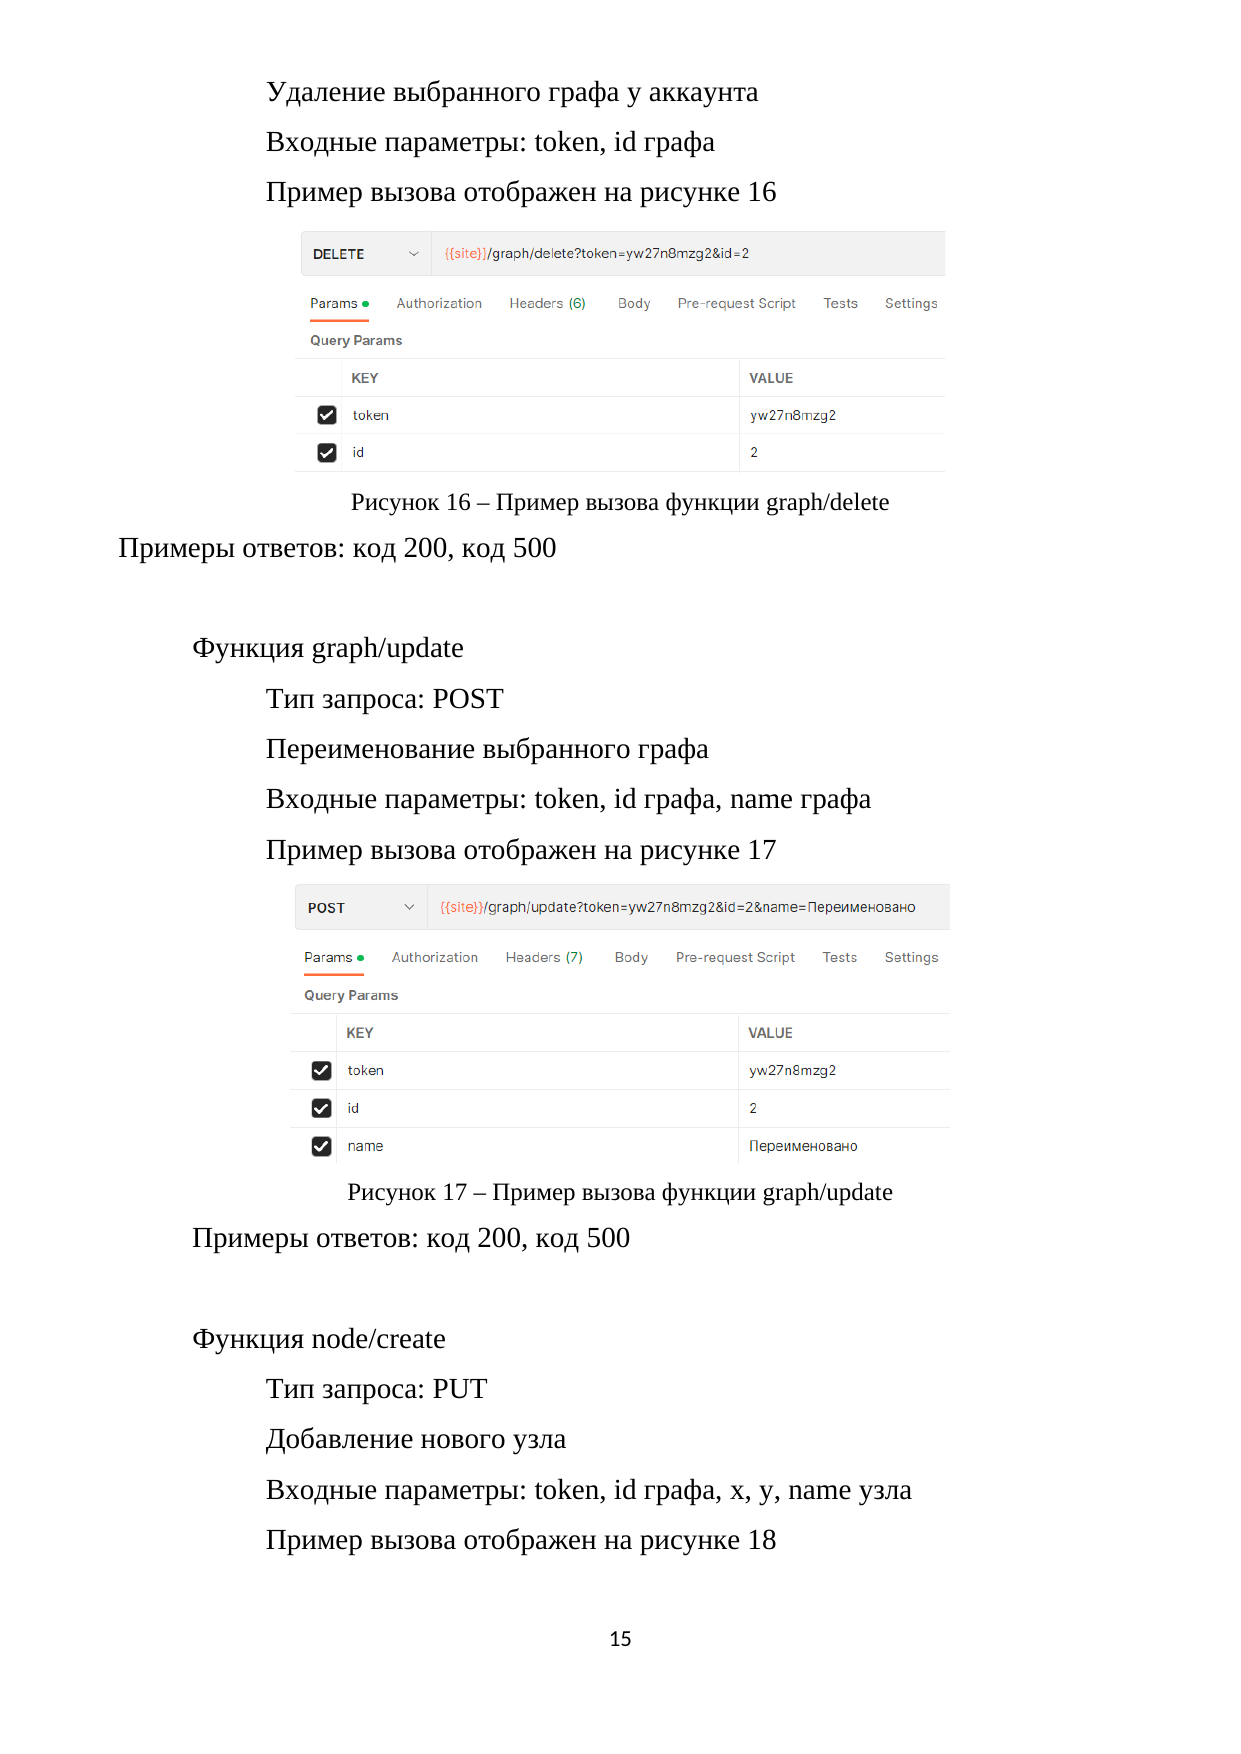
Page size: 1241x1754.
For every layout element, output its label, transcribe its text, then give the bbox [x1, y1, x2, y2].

text Входные параметры: token, id графа [118, 124, 1122, 158]
text Функция graph/update [118, 631, 1122, 664]
text Пример вызова отображен на рисунке 16 [118, 174, 1122, 208]
text Тип запроса: POST [118, 681, 1122, 714]
text Входные параметры: token, id графа, x, y, name узла [118, 1472, 1122, 1506]
text Пример вызова отображен на рисунке 18 [118, 1522, 1122, 1556]
text Рисунок 17 – Пример вызова функции graph/update [118, 1177, 1122, 1206]
text Переименование выбранного графа [118, 731, 1122, 765]
text Примеры ответов: код 200, код 500 [118, 530, 1122, 563]
text Входные параметры: token, id графа, name графа [118, 781, 1122, 815]
text Тип запроса: PUT [118, 1371, 1122, 1405]
text Функция node/create [118, 1321, 1122, 1354]
text Примеры ответов: код 200, код 500 [118, 1220, 1122, 1254]
text Добавление нового узла [118, 1422, 1122, 1455]
text Рисунок 16 – Пример вызова функции graph/delete [118, 487, 1122, 516]
text Пример вызова отображен на рисунке 17 [118, 832, 1122, 865]
text Удаление выбранного графа у аккаунта [118, 74, 1122, 107]
